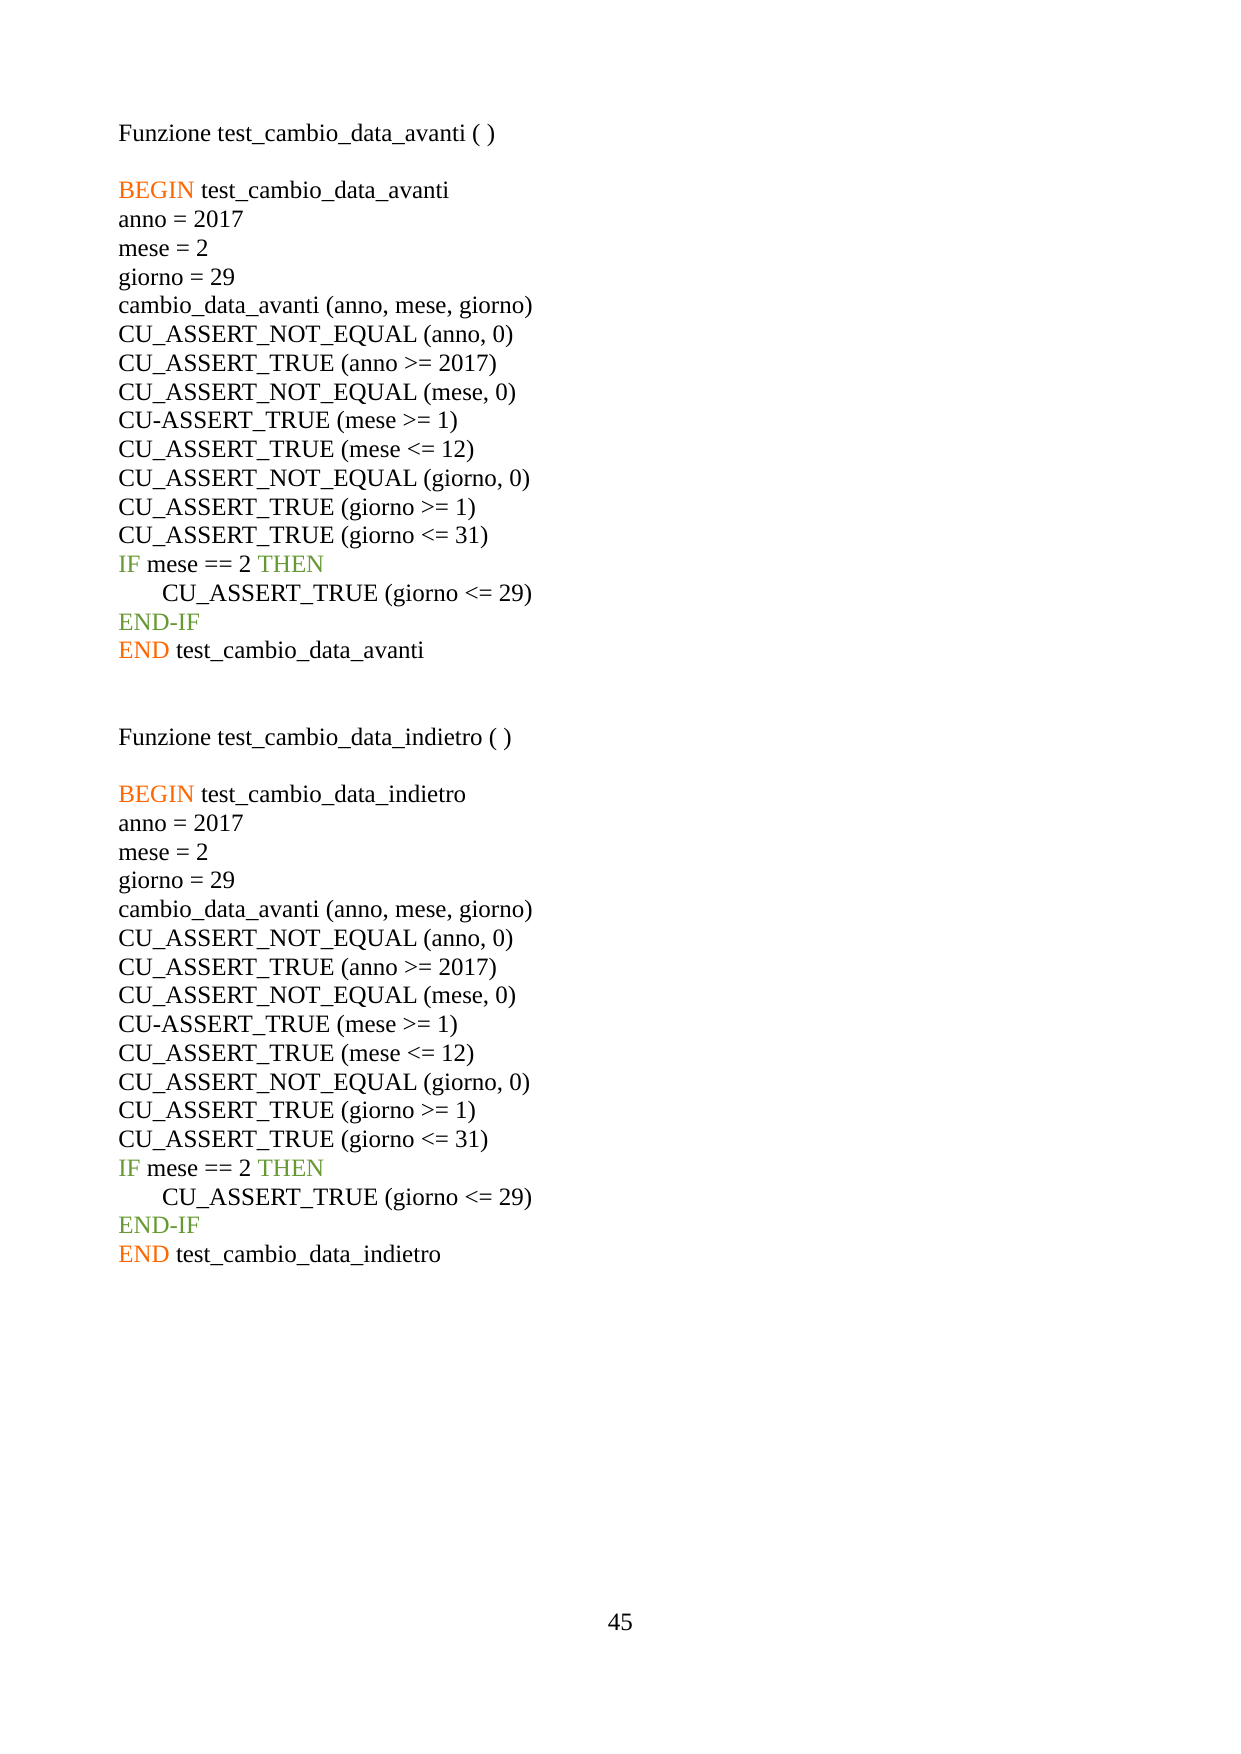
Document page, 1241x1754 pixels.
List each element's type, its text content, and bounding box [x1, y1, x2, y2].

text CU_ASSERT_NOT_EQUAL (giorno, 0) [118, 463, 1122, 492]
text CU_ASSERT_TRUE (giorno <= 31) [118, 1124, 1122, 1153]
text anno = 2017 [118, 808, 1122, 837]
text END test_cambio_data_indietro [118, 1239, 1122, 1268]
text mese = 2 [118, 233, 1122, 262]
text giorno = 29 [118, 866, 1122, 894]
text Funzione test_cambio_data_avanti ( ) [118, 118, 1122, 147]
text END test_cambio_data_avanti [118, 636, 1122, 664]
text cambio_data_avanti (anno, mese, giorno) [118, 291, 1122, 319]
text Funzione test_cambio_data_indietro ( ) [118, 722, 1122, 751]
text CU_ASSERT_NOT_EQUAL (mese, 0) [118, 981, 1122, 1009]
text mese = 2 [118, 837, 1122, 866]
text CU_ASSERT_NOT_EQUAL (giorno, 0) [118, 1067, 1122, 1096]
text CU_ASSERT_TRUE (giorno <= 29) [118, 1182, 1122, 1211]
text CU-ASSERT_TRUE (mese >= 1) [118, 406, 1122, 434]
text CU_ASSERT_TRUE (anno >= 2017) [118, 952, 1122, 981]
text CU_ASSERT_TRUE (anno >= 2017) [118, 348, 1122, 377]
text BEGIN test_cambio_data_avanti [118, 176, 1122, 204]
text CU_ASSERT_TRUE (mese <= 12) [118, 1038, 1122, 1067]
text CU_ASSERT_TRUE (giorno <= 31) [118, 521, 1122, 549]
text CU_ASSERT_TRUE (giorno >= 1) [118, 1096, 1122, 1124]
text BEGIN test_cambio_data_indietro [118, 779, 1122, 808]
text CU_ASSERT_NOT_EQUAL (anno, 0) [118, 319, 1122, 348]
text giorno = 29 [118, 262, 1122, 291]
text anno = 2017 [118, 204, 1122, 233]
text CU_ASSERT_TRUE (mese <= 12) [118, 434, 1122, 463]
text CU_ASSERT_TRUE (giorno <= 29) [118, 578, 1122, 607]
text END-IF [118, 607, 1122, 636]
text IF mese == 2 THEN [118, 549, 1122, 578]
text CU_ASSERT_NOT_EQUAL (mese, 0) [118, 377, 1122, 406]
text cambio_data_avanti (anno, mese, giorno) [118, 894, 1122, 923]
text IF mese == 2 THEN [118, 1153, 1122, 1182]
text END-IF [118, 1211, 1122, 1239]
text CU_ASSERT_NOT_EQUAL (anno, 0) [118, 923, 1122, 952]
text CU_ASSERT_TRUE (giorno >= 1) [118, 492, 1122, 521]
text CU-ASSERT_TRUE (mese >= 1) [118, 1009, 1122, 1038]
